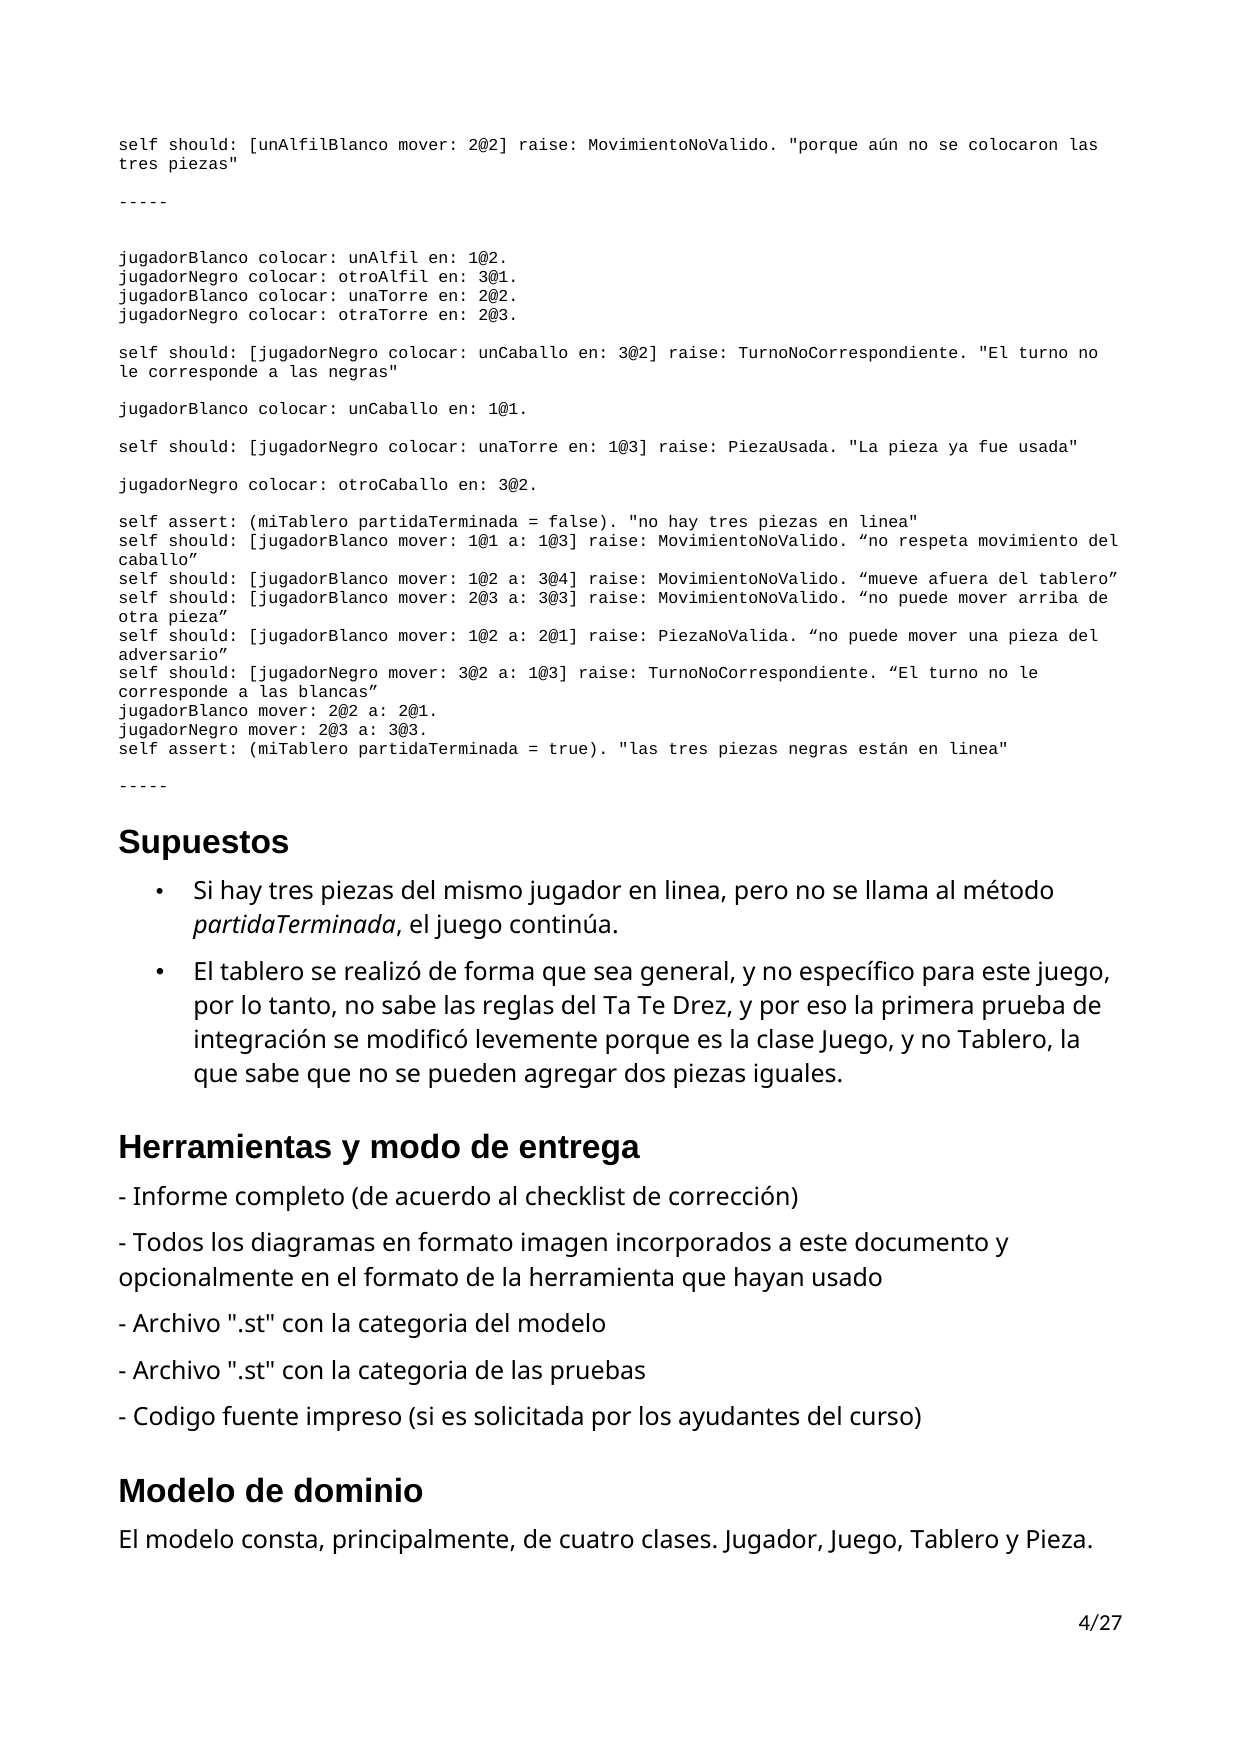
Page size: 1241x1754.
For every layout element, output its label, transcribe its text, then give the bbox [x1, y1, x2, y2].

text - Codigo fuente impreso (si es solicitada por los ayudantes del curso) [118, 1399, 1122, 1433]
subtitle Supuestos [118, 822, 1122, 861]
text - Todos los diagramas en formato imagen incorporados a este documento y opcionalmente en el formato de la herramienta que hayan usado [118, 1225, 1122, 1293]
text self should: [jugadorBlanco mover: 1@1 a: 1@3] raise: MovimientoNoValido. “no respeta movimiento del caballo” self should: [jugadorBlanco mover: 1@2 a: 3@4] raise: MovimientoNoValido. “mueve afuera del tablero” self should: [jugadorBlanco mover: 2@3 a: 3@3] raise: MovimientoNoValido. “no puede mover arriba de otra pieza” self should: [jugadorBlanco mover: 1@2 a: 2@1] raise: PiezaNoValida. “no puede mover una pieza del adversario” self should: [jugadorNegro mover: 3@2 a: 1@3] raise: TurnoNoCorrespondiente. “El turno no le corresponde a las blancas” jugadorBlanco mover: 2@2 a: 2@1. jugadorNegro mover: 2@3 a: 3@3. self assert: (miTablero partidaTerminada = true). "las tres piezas negras están en linea" [118, 533, 1122, 778]
text - Informe completo (de acuerdo al checklist de corrección) [118, 1178, 1122, 1213]
text ----- [118, 193, 1122, 231]
text El modelo consta, principalmente, de cuatro clases. Jugador, Juego, Tablero y Pieza. [118, 1522, 1122, 1556]
text ----- [118, 778, 1122, 797]
subtitle Herramientas y modo de entrega [118, 1127, 1122, 1166]
text self assert: (miTablero partidaTerminada = false). "no hay tres piezas en linea" [118, 495, 1122, 533]
text - Archivo ".st" con la categoria del modelo [118, 1306, 1122, 1340]
text self should: [unAlfilBlanco mover: 2@2] raise: MovimientoNoValido. "porque aún no se colocaron las tres piezas" [118, 137, 1122, 175]
list Si hay tres piezas del mismo jugador en linea, pero no se llama al método partidaTerminada, el juego continúa. [156, 873, 1122, 941]
text jugadorBlanco colocar: unAlfil en: 1@2. jugadorNegro colocar: otroAlfil en: 3@1. jugadorBlanco colocar: unaTorre en: 2@2. jugadorNegro colocar: otraTorre en: 2@3. self should: [jugadorNegro colocar: unCaballo en: 3@2] raise: TurnoNoCorrespondiente. "El turno no le corresponde a las negras" jugadorBlanco colocar: unCaballo en: 1@1. self should: [jugadorNegro colocar: unaTorre en: 1@3] raise: PiezaUsada. "La pieza ya fue usada" jugadorNegro colocar: otroCaballo en: 3@2. [118, 250, 1122, 495]
subtitle Modelo de dominio [118, 1470, 1122, 1509]
list El tablero se realizó de forma que sea general, y no específico para este juego, por lo tanto, no sabe las reglas del Ta Te Drez, y por eso la primera prueba de integración se modificó levemente porque es la clase Juego, y no Tablero, la que sabe que no se pueden agregar dos piezas iguales. [156, 954, 1122, 1090]
text - Archivo ".st" con la categoria de las pruebas [118, 1352, 1122, 1386]
